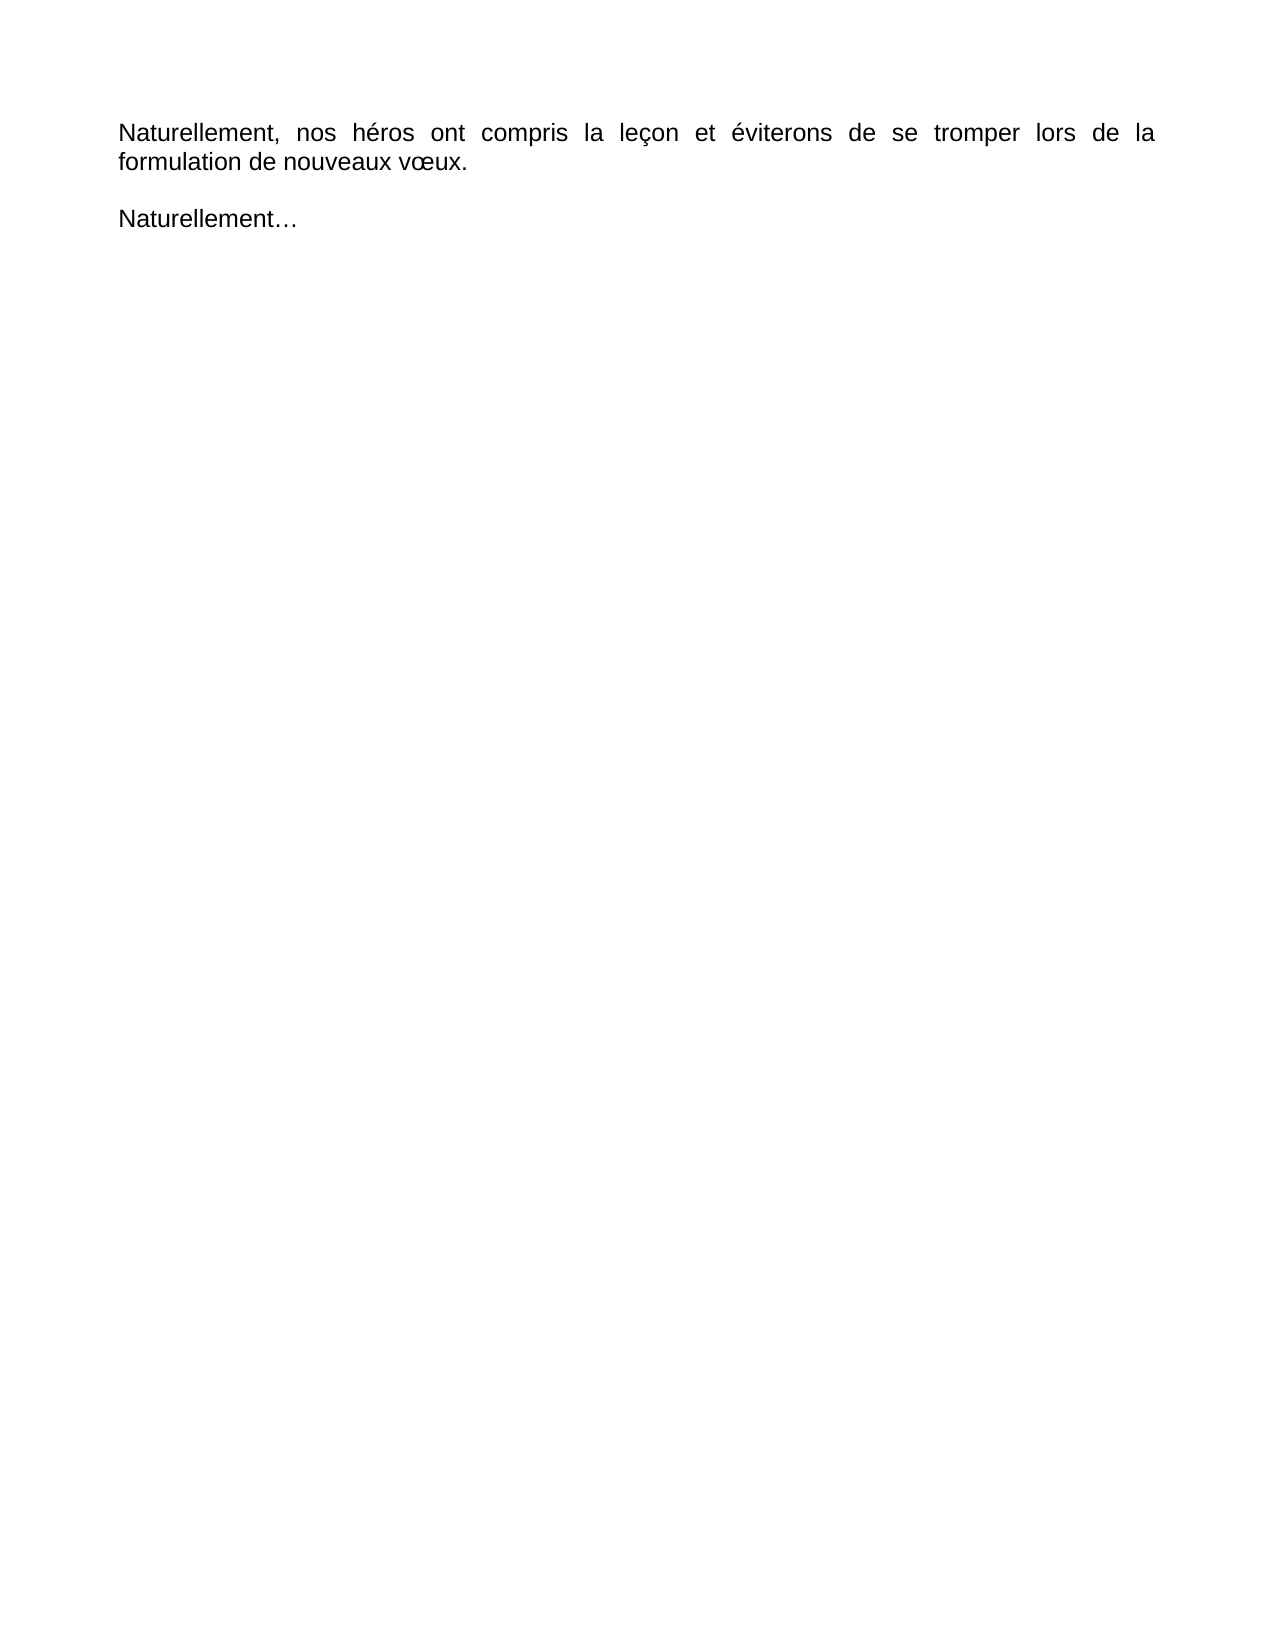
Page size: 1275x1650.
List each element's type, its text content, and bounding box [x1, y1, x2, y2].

text Naturellement, nos héros ont compris la leçon et éviterons de se tromper lors de la formulation de nouveaux vœux. [118, 118, 1157, 176]
text Naturellement… [118, 204, 1157, 233]
